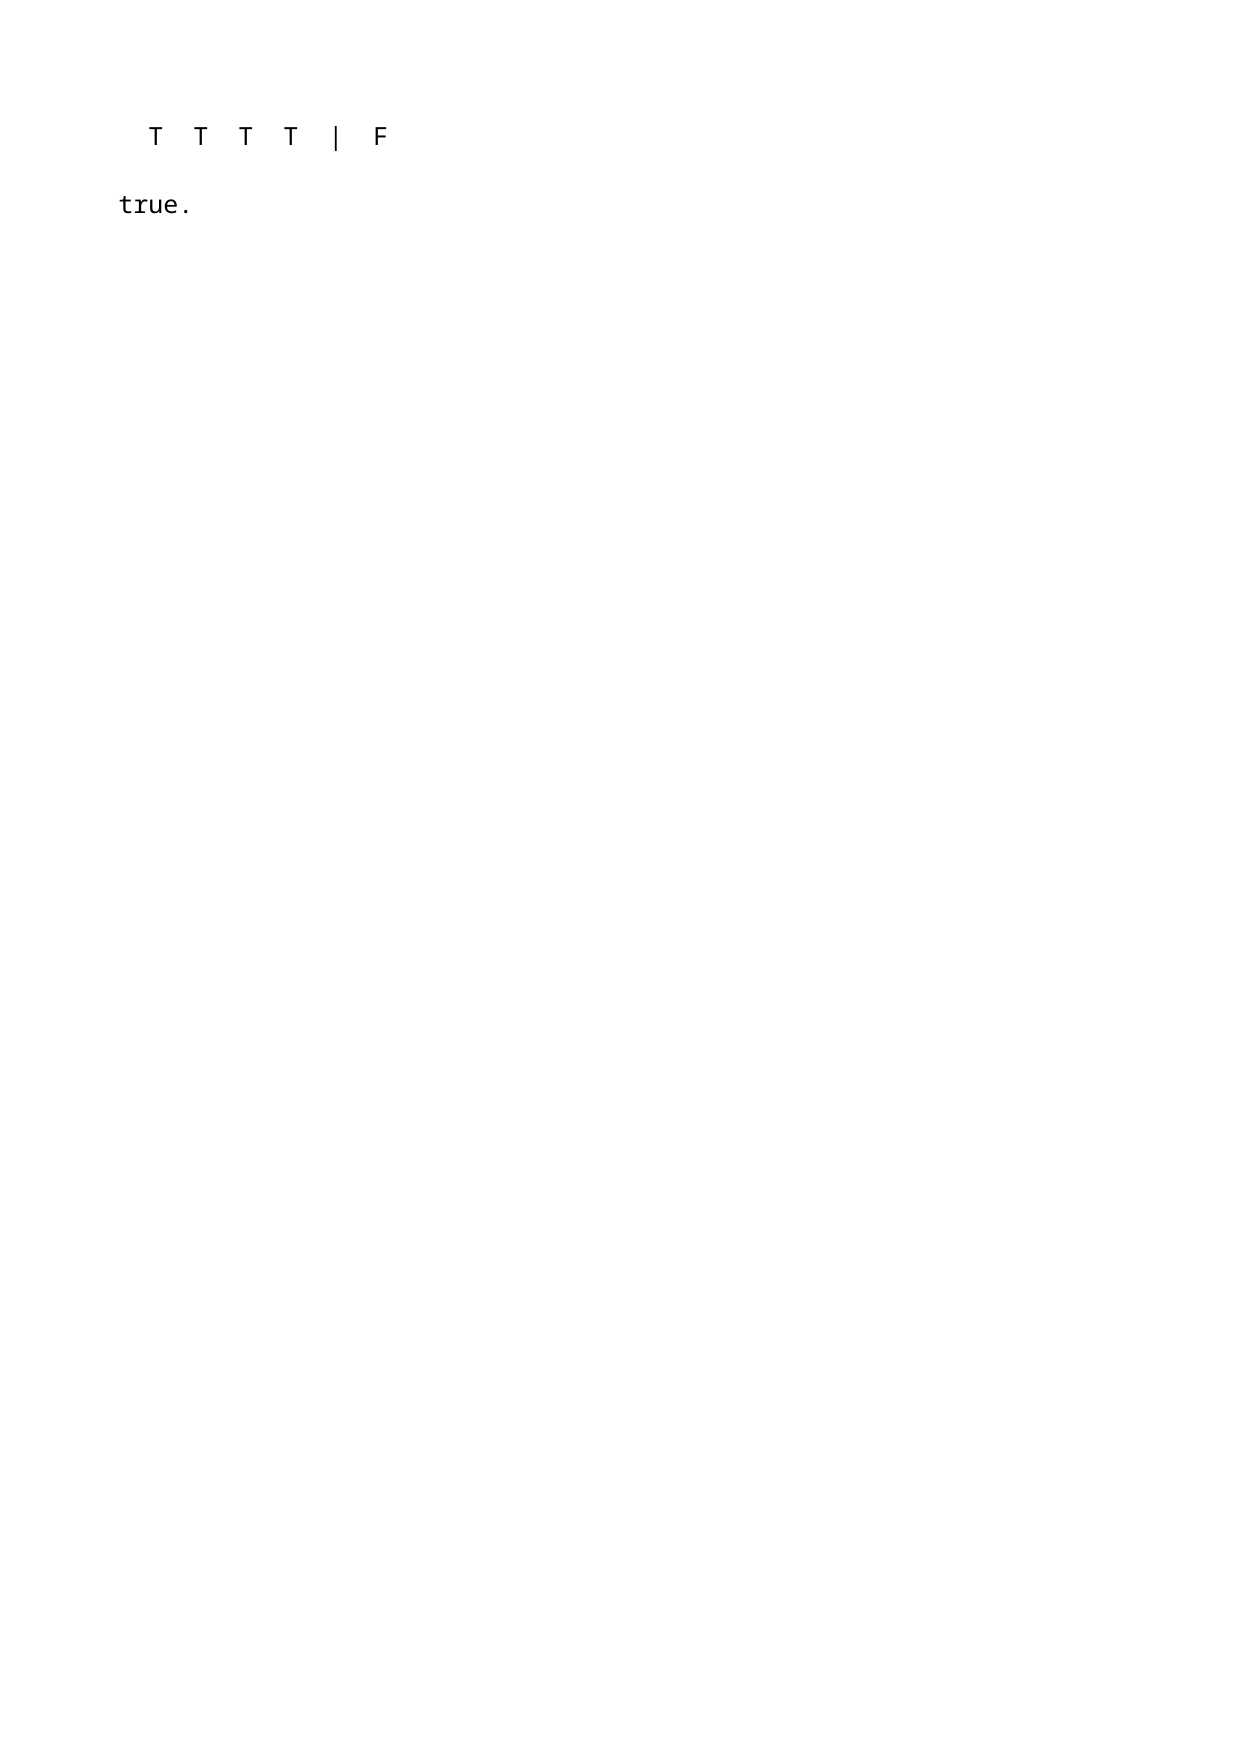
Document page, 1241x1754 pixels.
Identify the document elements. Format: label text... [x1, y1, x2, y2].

text T T T T | F [118, 118, 1122, 152]
text true. [118, 186, 1122, 220]
